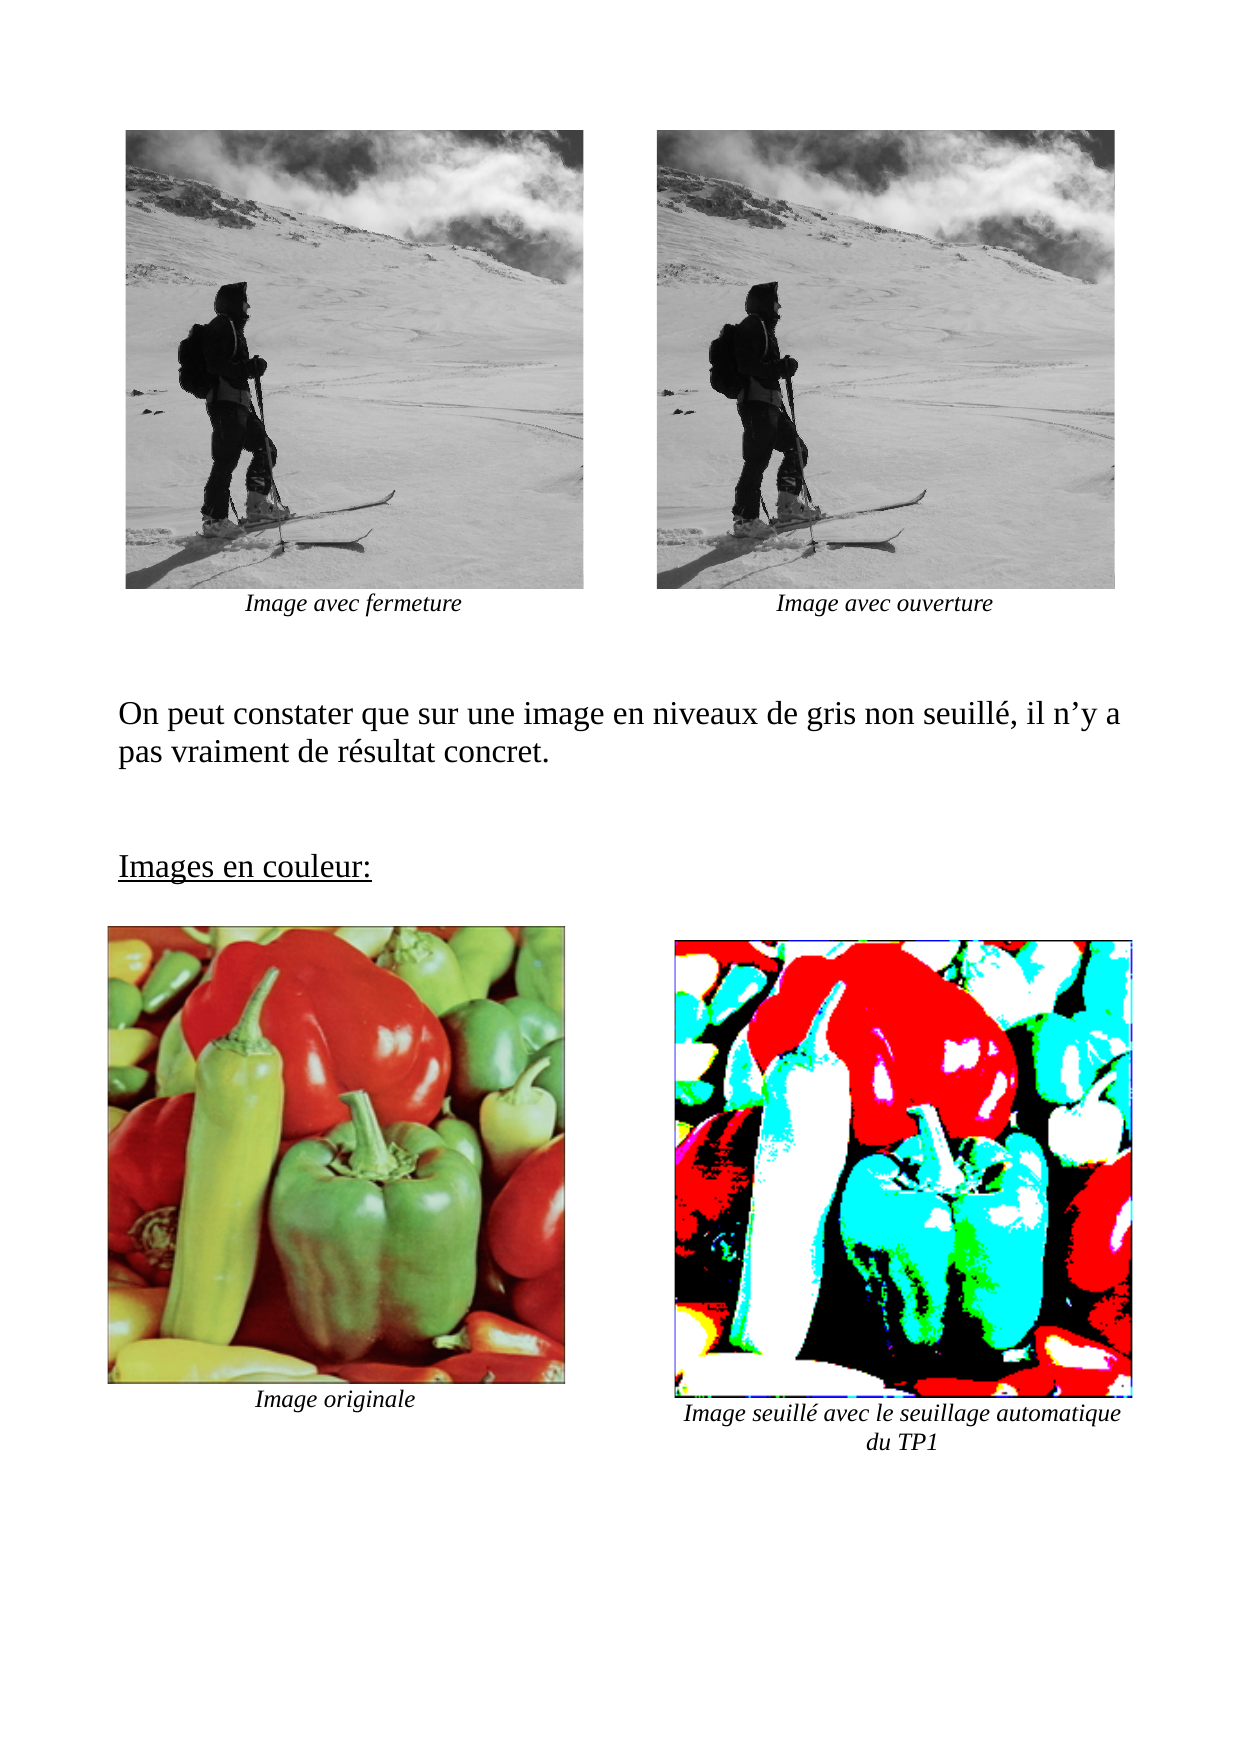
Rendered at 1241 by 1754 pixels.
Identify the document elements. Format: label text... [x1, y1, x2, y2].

picture [107, 926, 566, 1384]
picture [656, 130, 1115, 589]
text Image seuillé avec le seuillage automatique du TP1 [674, 1398, 1132, 1456]
text Image avec fermeture [126, 589, 583, 617]
text [107, 914, 565, 926]
text Images en couleur: [118, 846, 1122, 885]
picture [674, 940, 1133, 1398]
text [674, 915, 1132, 940]
text On peut constater que sur une image en niveaux de gris non seuillé, il n’y a pas vraiment de résultat concret. [118, 693, 1122, 770]
text Image originale [107, 1384, 565, 1413]
text Image avec ouverture [657, 589, 1114, 617]
picture [125, 130, 584, 589]
